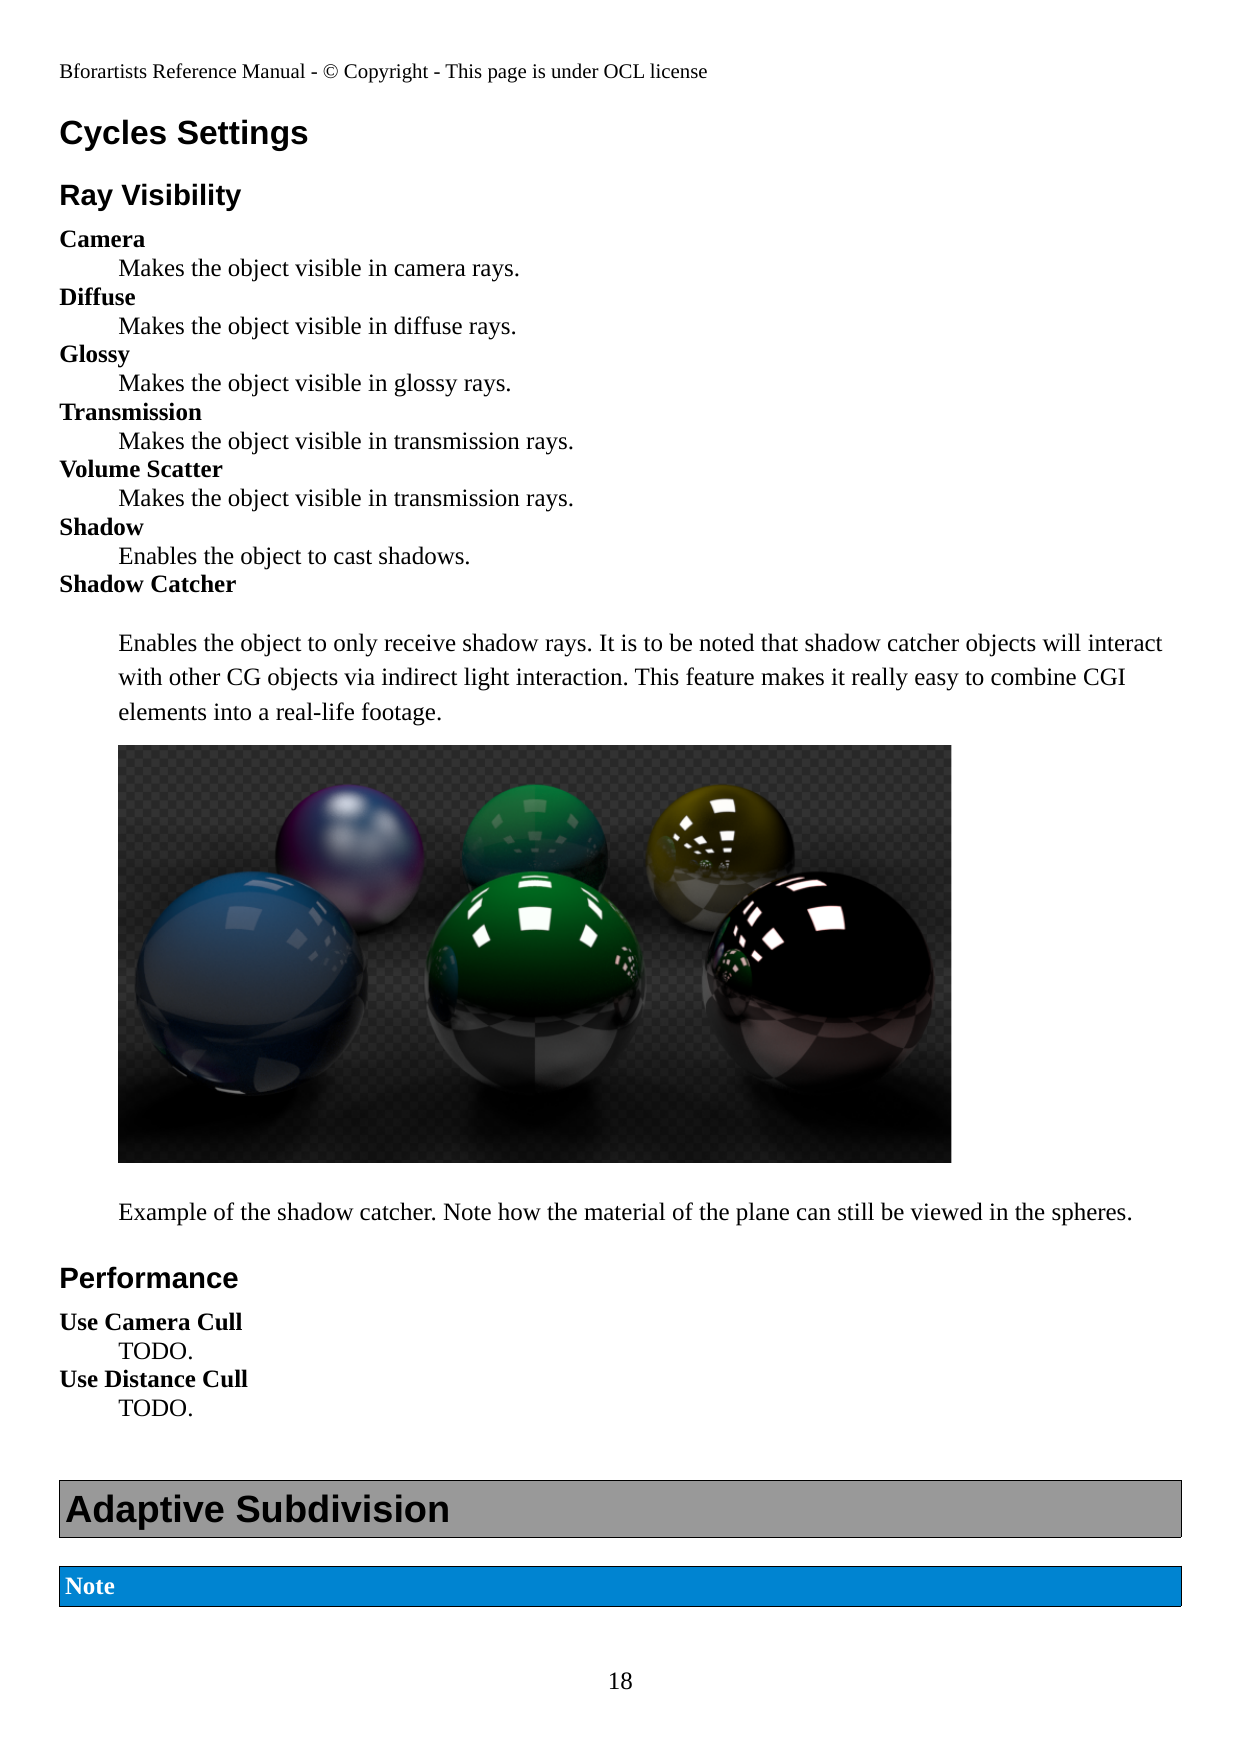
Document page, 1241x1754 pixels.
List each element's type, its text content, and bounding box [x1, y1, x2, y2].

picture [118, 745, 952, 1163]
subtitle Diffuse [59, 282, 1181, 311]
subtitle Transmission [59, 397, 1181, 426]
subtitle Performance [59, 1261, 1181, 1294]
list Makes the object visible in camera rays. [118, 253, 1181, 282]
list Enables the object to cast shadows. [118, 541, 1181, 569]
list Makes the object visible in transmission rays. [118, 426, 1181, 454]
text Enables the object to only receive shadow rays. It is to be noted that shadow catcher objects will interact with other CG objects via indirect light interaction. This feature makes it really easy to combine CGI elements into a real-life footage. [118, 628, 1181, 726]
list Makes the object visible in glossy rays. [118, 368, 1181, 397]
list TODO. [118, 1393, 1181, 1422]
subtitle Use Camera Cull [59, 1307, 1181, 1336]
subtitle Camera [59, 224, 1181, 253]
list TODO. [118, 1336, 1181, 1364]
list Makes the object visible in diffuse rays. [118, 311, 1181, 339]
table_header Adaptive Subdivision [60, 1481, 1181, 1537]
subtitle Use Distance Cull [59, 1364, 1181, 1393]
subtitle Glossy [59, 339, 1181, 368]
subtitle Volume Scatter [59, 454, 1181, 483]
subtitle Shadow [59, 512, 1181, 541]
text Example of the shadow catcher. Note how the material of the plane can still be viewed in the spheres. [118, 1197, 1181, 1226]
list Makes the object visible in transmission rays. [118, 483, 1181, 512]
subtitle Ray Visibility [59, 178, 1181, 212]
subtitle Shadow Catcher [59, 569, 1181, 598]
table_header Note [60, 1567, 1181, 1606]
subtitle Cycles Settings [59, 113, 1181, 151]
